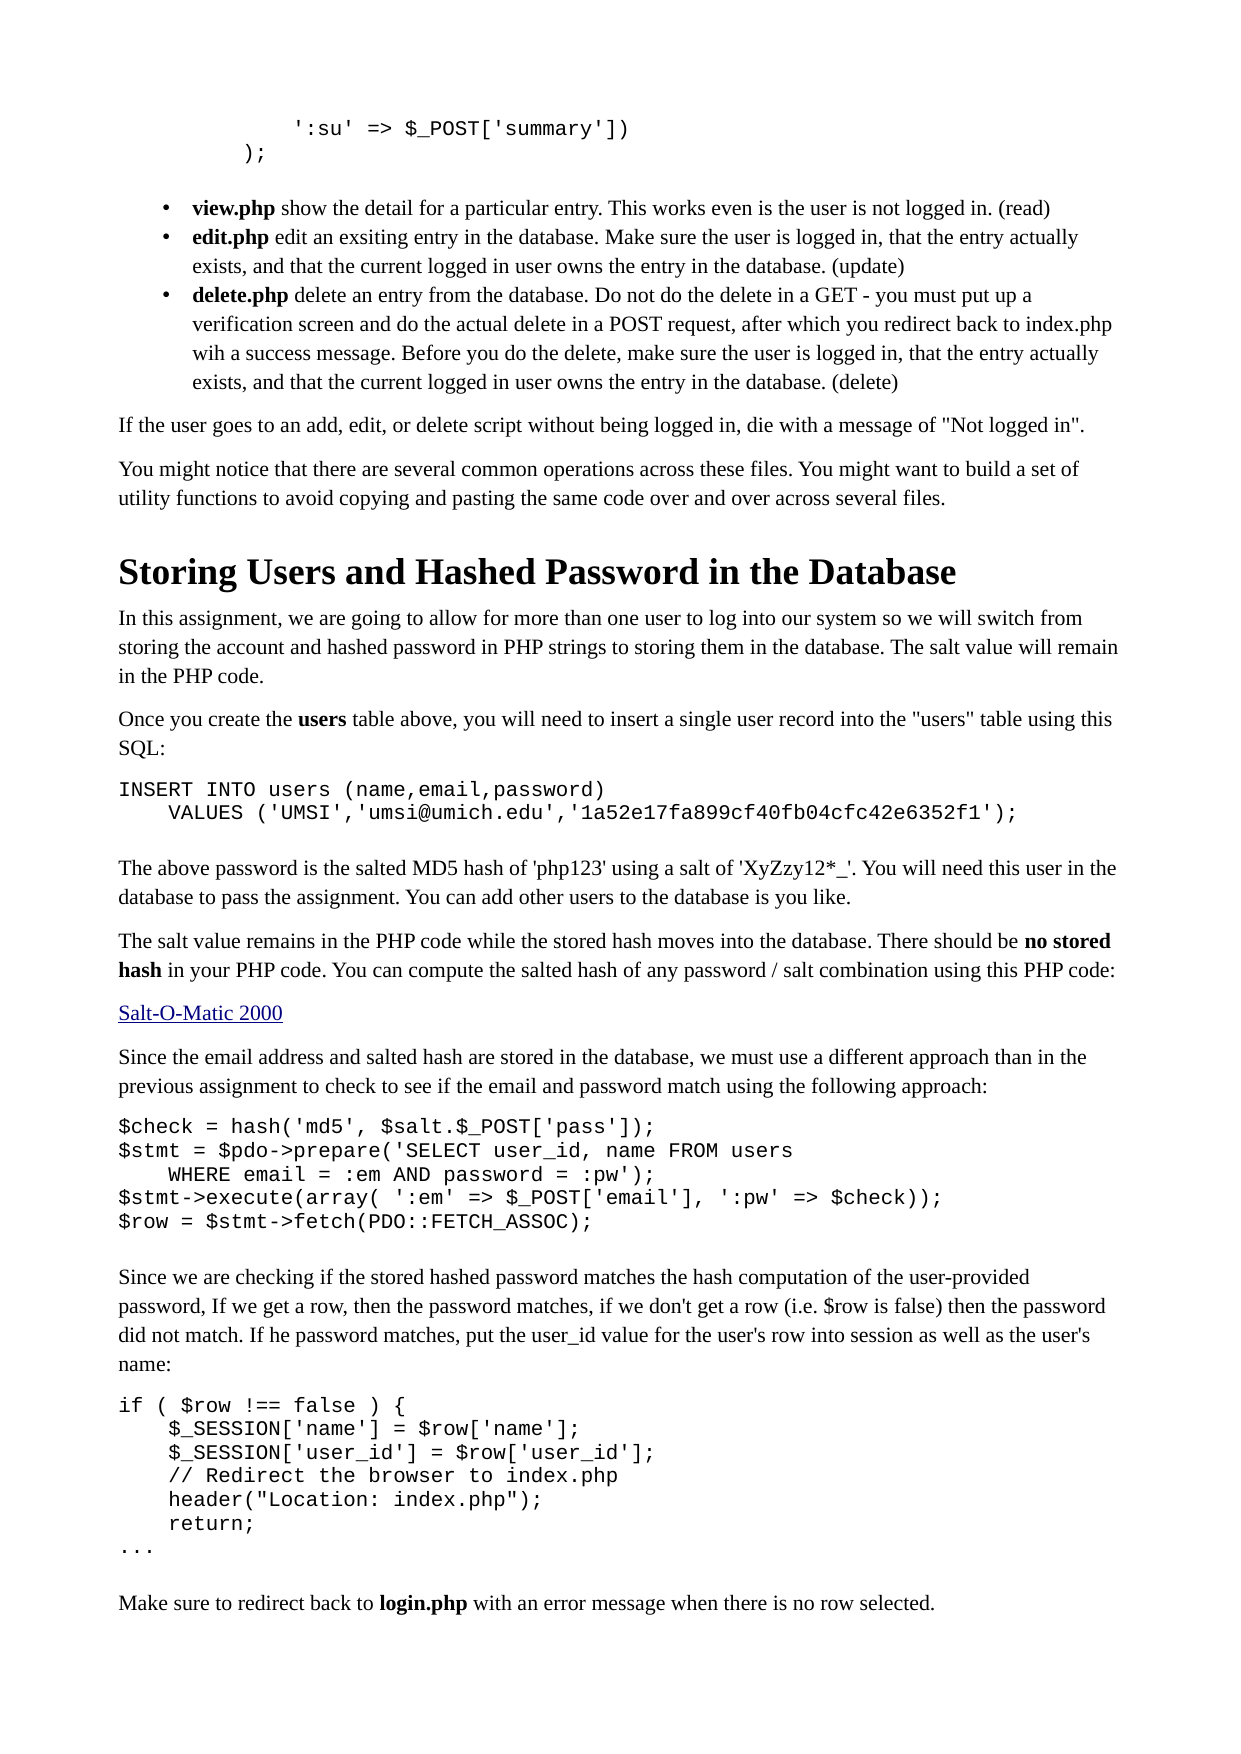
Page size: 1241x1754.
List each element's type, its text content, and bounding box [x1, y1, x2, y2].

text VALUES ('UMSI','umsi@umich.edu','1a52e17fa899cf40fb04cfc42e6352f1'); [118, 802, 1122, 826]
text Since the email address and salted hash are stored in the database, we must use a different approach than in the previous assignment to check to see if the email and password match using the following approach: [118, 1044, 1122, 1098]
text $row = $stmt->fetch(PDO::FETCH_ASSOC); [118, 1211, 1122, 1235]
list ':su' => $_POST['summary']) [162, 118, 1122, 142]
text $stmt->execute(array( ':em' => $_POST['email'], ':pw' => $check)); [118, 1187, 1122, 1211]
text $_SESSION['user_id'] = $row['user_id']; [118, 1442, 1122, 1466]
text You might notice that there are several common operations across these files. You might want to build a set of utility functions to avoid copying and pasting the same code over and over across several files. [118, 456, 1122, 510]
text $_SESSION['name'] = $row['name']; [118, 1418, 1122, 1442]
list view.php show the detail for a particular entry. This works even is the user is not logged in. (read) [162, 195, 1122, 220]
list ); [162, 142, 1122, 165]
text Once you create the users table above, you will need to insert a single user record into the "users" table using this SQL: [118, 706, 1122, 760]
text ... [118, 1536, 1122, 1560]
text header("Location: index.php"); [118, 1489, 1122, 1513]
text The above password is the salted MD5 hash of 'php123' using a salt of 'XyZzy12*_'. You will need this user in the database to pass the assignment. You can add other users to the database is you like. [118, 855, 1122, 909]
text return; [118, 1513, 1122, 1536]
text // Redirect the browser to index.php [118, 1466, 1122, 1489]
text Salt-O-Matic 2000 [118, 1000, 1122, 1026]
text $check = hash('md5', $salt.$_POST['pass']); [118, 1116, 1122, 1140]
text If the user goes to an add, edit, or delete script without being logged in, die with a message of "Not logged in". [118, 412, 1122, 437]
text $stmt = $pdo->prepare('SELECT user_id, name FROM users [118, 1140, 1122, 1164]
text WHERE email = :em AND password = :pw'); [118, 1164, 1122, 1187]
text if ( $row !== false ) { [118, 1394, 1122, 1418]
text In this assignment, we are going to allow for more than one user to log into our system so we will switch from storing the account and hashed password in PHP strings to storing them in the database. The salt value will remain in the PHP code. [118, 605, 1122, 688]
list delete.php delete an entry from the database. Do not do the delete in a GET - you must put up a verification screen and do the actual delete in a POST request, after which you redirect back to index.php wih a success message. Before you do the delete, make sure the user is logged in, that the entry actually exists, and that the current logged in user owns the entry in the database. (delete) [162, 282, 1122, 394]
list edit.php edit an exsiting entry in the database. Make sure the user is logged in, that the entry actually exists, and that the current logged in user owns the entry in the database. (update) [162, 224, 1122, 278]
subtitle Storing Users and Hashed Password in the Database [118, 549, 1122, 592]
text Since we are checking if the stored hashed password matches the hash computation of the user-provided password, If we get a row, then the password matches, if we don't get a row (i.e. $row is false) then the password did not match. If he password matches, put the user_id value for the user's row into session as well as the user's name: [118, 1264, 1122, 1376]
text Make sure to redirect back to login.php with an error message when there is no row selected. [118, 1589, 1122, 1615]
text INSERT INTO users (name,email,password) [118, 779, 1122, 802]
text The salt value remains in the PHP code while the stored hash moves into the database. There should be no stored hash in your PHP code. You can compute the salted hash of any password / salt combination using this PHP code: [118, 928, 1122, 982]
